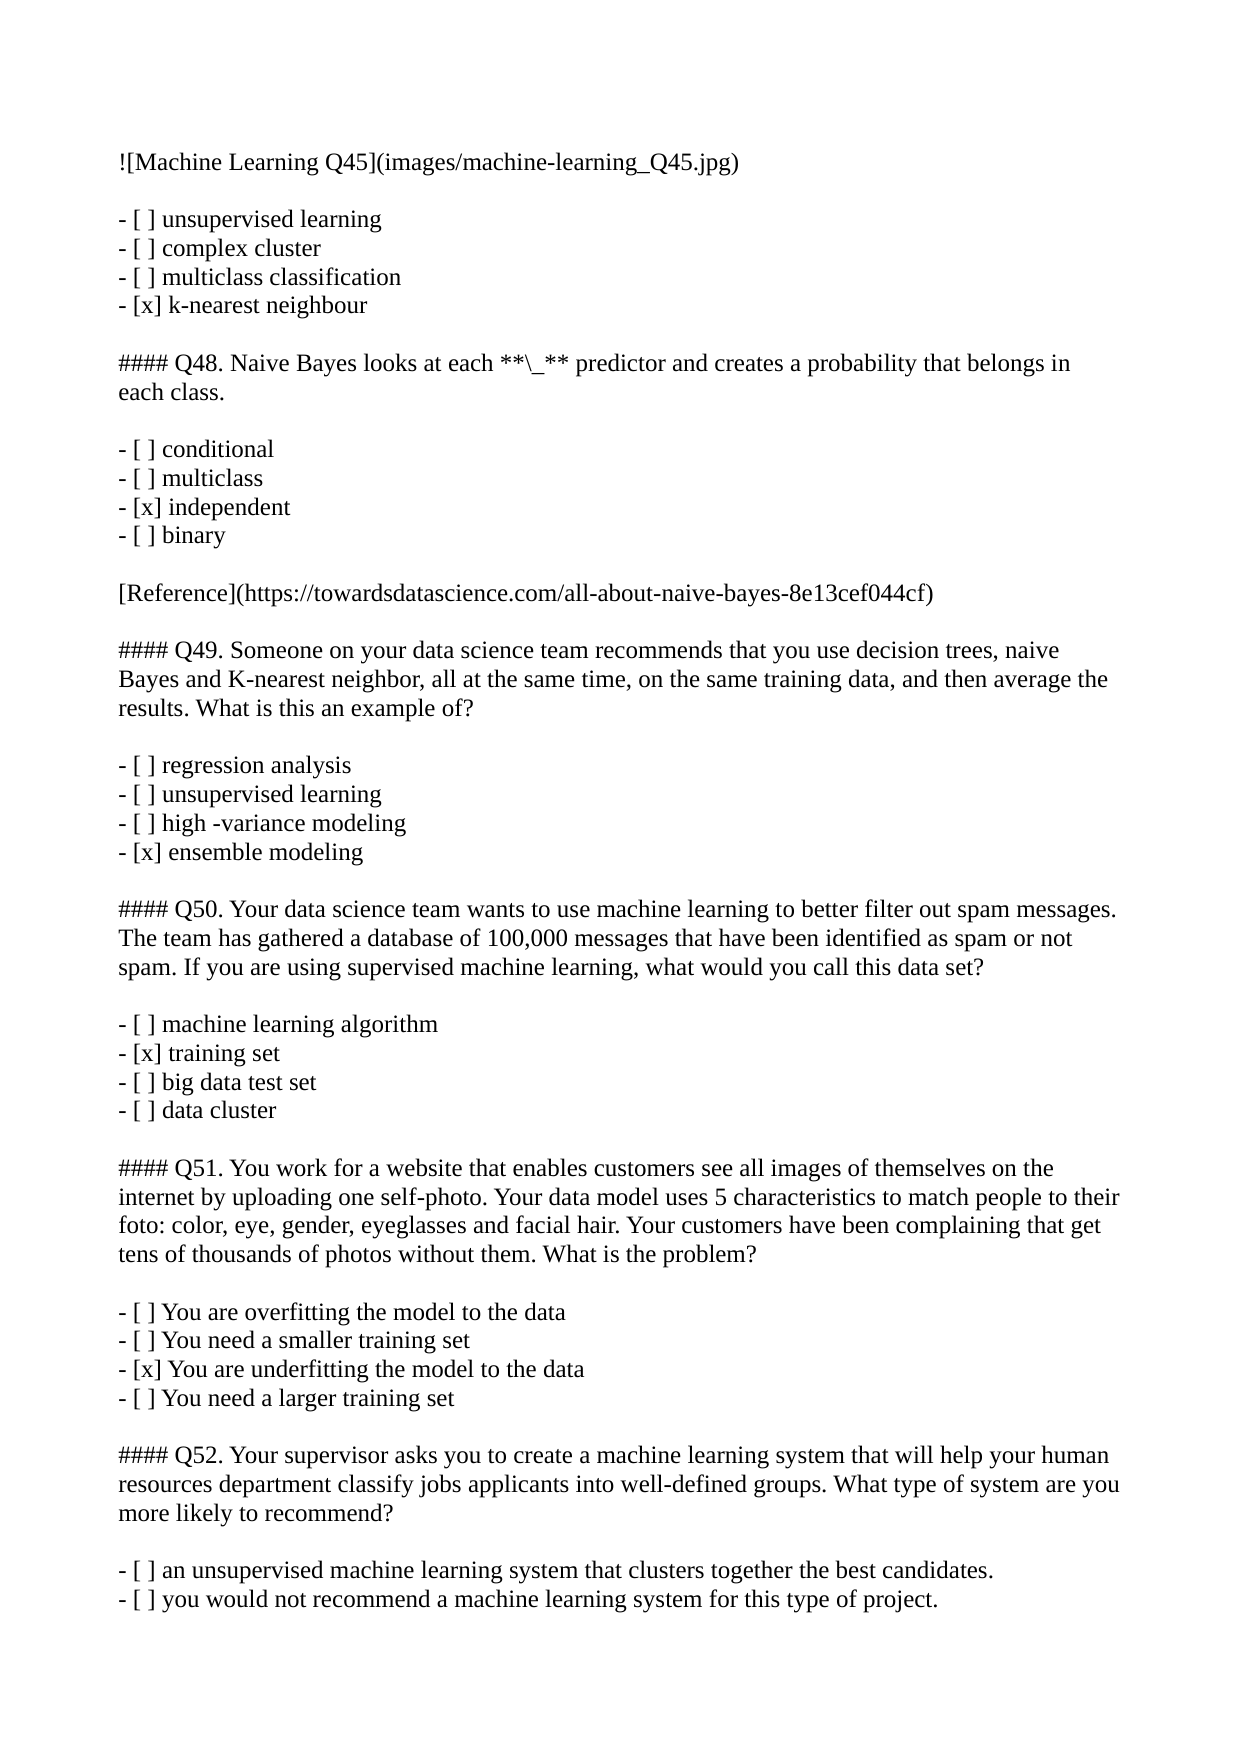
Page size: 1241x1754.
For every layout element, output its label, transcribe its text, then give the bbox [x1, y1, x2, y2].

text - [ ] big data test set [118, 1067, 1122, 1096]
text - [ ] conditional [118, 434, 1122, 463]
text - [ ] You need a larger training set [118, 1383, 1122, 1412]
text - [ ] You are overfitting the model to the data [118, 1297, 1122, 1326]
text - [ ] data cluster [118, 1096, 1122, 1124]
text #### Q49. Someone on your data science team recommends that you use decision trees, naive Bayes and K-nearest neighbor, all at the same time, on the same training data, and then average the results. What is this an example of? [118, 636, 1122, 722]
text - [ ] binary [118, 521, 1122, 549]
text - [ ] you would not recommend a machine learning system for this type of project. [118, 1584, 1122, 1613]
text - [ ] multiclass [118, 463, 1122, 492]
text #### Q50. Your data science team wants to use machine learning to better filter out spam messages. The team has gathered a database of 100,000 messages that have been identified as spam or not spam. If you are using supervised machine learning, what would you call this data set? [118, 894, 1122, 981]
text - [ ] unsupervised learning [118, 779, 1122, 808]
text - [ ] You need a smaller training set [118, 1326, 1122, 1354]
text - [ ] multiclass classification [118, 262, 1122, 291]
text - [ ] unsupervised learning [118, 204, 1122, 233]
text - [x] training set [118, 1038, 1122, 1067]
text - [x] You are underfitting the model to the data [118, 1354, 1122, 1383]
text - [x] independent [118, 492, 1122, 521]
text - [ ] regression analysis [118, 751, 1122, 779]
text #### Q51. You work for a website that enables customers see all images of themselves on the internet by uploading one self-photo. Your data model uses 5 characteristics to match people to their foto: color, eye, gender, eyeglasses and facial hair. Your customers have been complaining that get tens of thousands of photos without them. What is the problem? [118, 1153, 1122, 1268]
text - [ ] complex cluster [118, 233, 1122, 262]
text ![Machine Learning Q45](images/machine-learning_Q45.jpg) [118, 147, 1122, 176]
text [Reference](https://towardsdatascience.com/all-about-naive-bayes-8e13cef044cf) [118, 578, 1122, 607]
text - [ ] high -variance modeling [118, 808, 1122, 837]
text - [x] k-nearest neighbour [118, 291, 1122, 319]
text - [ ] machine learning algorithm [118, 1009, 1122, 1038]
text - [x] ensemble modeling [118, 837, 1122, 866]
text - [ ] an unsupervised machine learning system that clusters together the best candidates. [118, 1556, 1122, 1584]
text #### Q52. Your supervisor asks you to create a machine learning system that will help your human resources department classify jobs applicants into well-defined groups. What type of system are you more likely to recommend? [118, 1441, 1122, 1527]
text #### Q48. Naive Bayes looks at each **\_** predictor and creates a probability that belongs in each class. [118, 348, 1122, 406]
